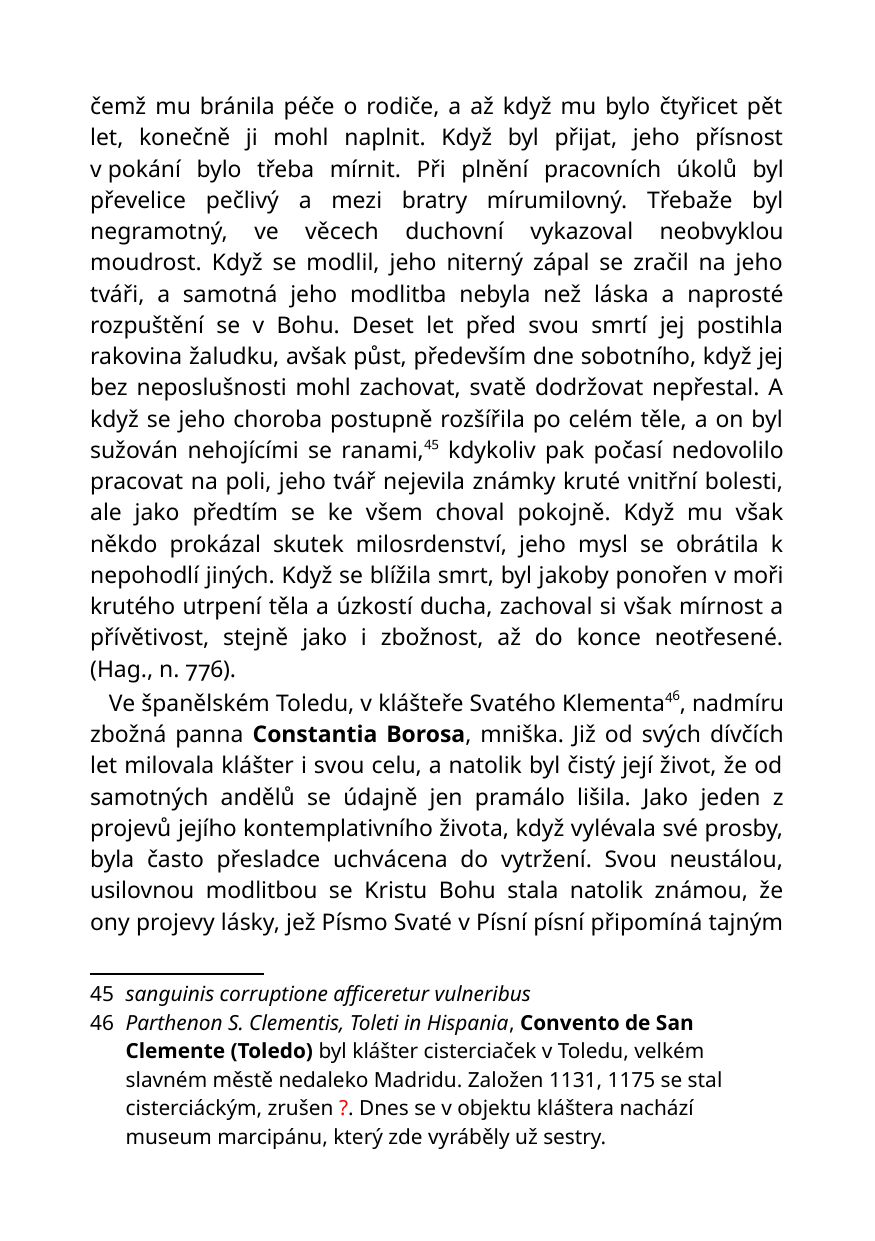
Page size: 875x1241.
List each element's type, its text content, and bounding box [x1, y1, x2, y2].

text Ve španělském Toledu, v klášteře Svatého Klementa, nadmíru zbožná panna Constantia Borosa, mniška. Již od svých dívčích let milovala klášter i svou celu, a natolik byl čistý její život, že od samotných andělů se údajně jen pramálo lišila. Jako jeden z projevů jejího kontemplativního života, když vylévala své prosby, byla často přesladce uchvácena do vytržení. Svou neustálou, usilovnou modlitbou se Kristu Bohu stala natolik známou, že ony projevy lásky, jež Písmo Svaté v Písní písní připomíná tajným [90, 687, 784, 937]
text sanguinis corruptione afficeretur vulneribus [90, 979, 784, 1008]
text Parthenon S. Clementis, Toleti in Hispania, Convento de San Clemente (Toledo) byl klášter cisterciaček v Toledu, velkém slavném městě nedaleko Madridu. Založen 1131, 1175 se stal cisterciáckým, zrušen ?. Dnes se v objektu kláštera nachází museum marcipánu, který zde vyráběly už sestry. [90, 1008, 784, 1150]
text čemž mu bránila péče o rodiče, a až když mu bylo čtyřicet pět let, konečně ji mohl naplnit. Když byl přijat, jeho přísnost v pokání bylo třeba mírnit. Při plnění pracovních úkolů byl převelice pečlivý a mezi bratry mírumilovný. Třebaže byl negramotný, ve věcech duchovní vykazoval neobvyklou moudrost. Když se modlil, jeho niterný zápal se zračil na jeho tváři, a samotná jeho modlitba nebyla než láska a naprosté rozpuštění se v Bohu. Deset let před svou smrtí jej postihla rakovina žaludku, avšak půst, především dne sobotního, když jej bez neposlušnosti mohl zachovat, svatě dodržovat nepřestal. A když se jeho choroba postupně rozšířila po celém těle, a on byl sužován nehojícími se ranami, kdykoliv pak počasí nedovolilo pracovat na poli, jeho tvář nejevila známky kruté vnitřní bolesti, ale jako předtím se ke všem choval pokojně. Když mu však někdo prokázal skutek milosrdenství, jeho mysl se obrátila k nepohodlí jiných. Když se blížila smrt, byl jakoby ponořen v moři krutého utrpení těla a úzkostí ducha, zachoval si však mírnost a přívětivost, stejně jako i zbožnost, až do konce neotřesené. (Hag., n. 776). [90, 90, 784, 684]
